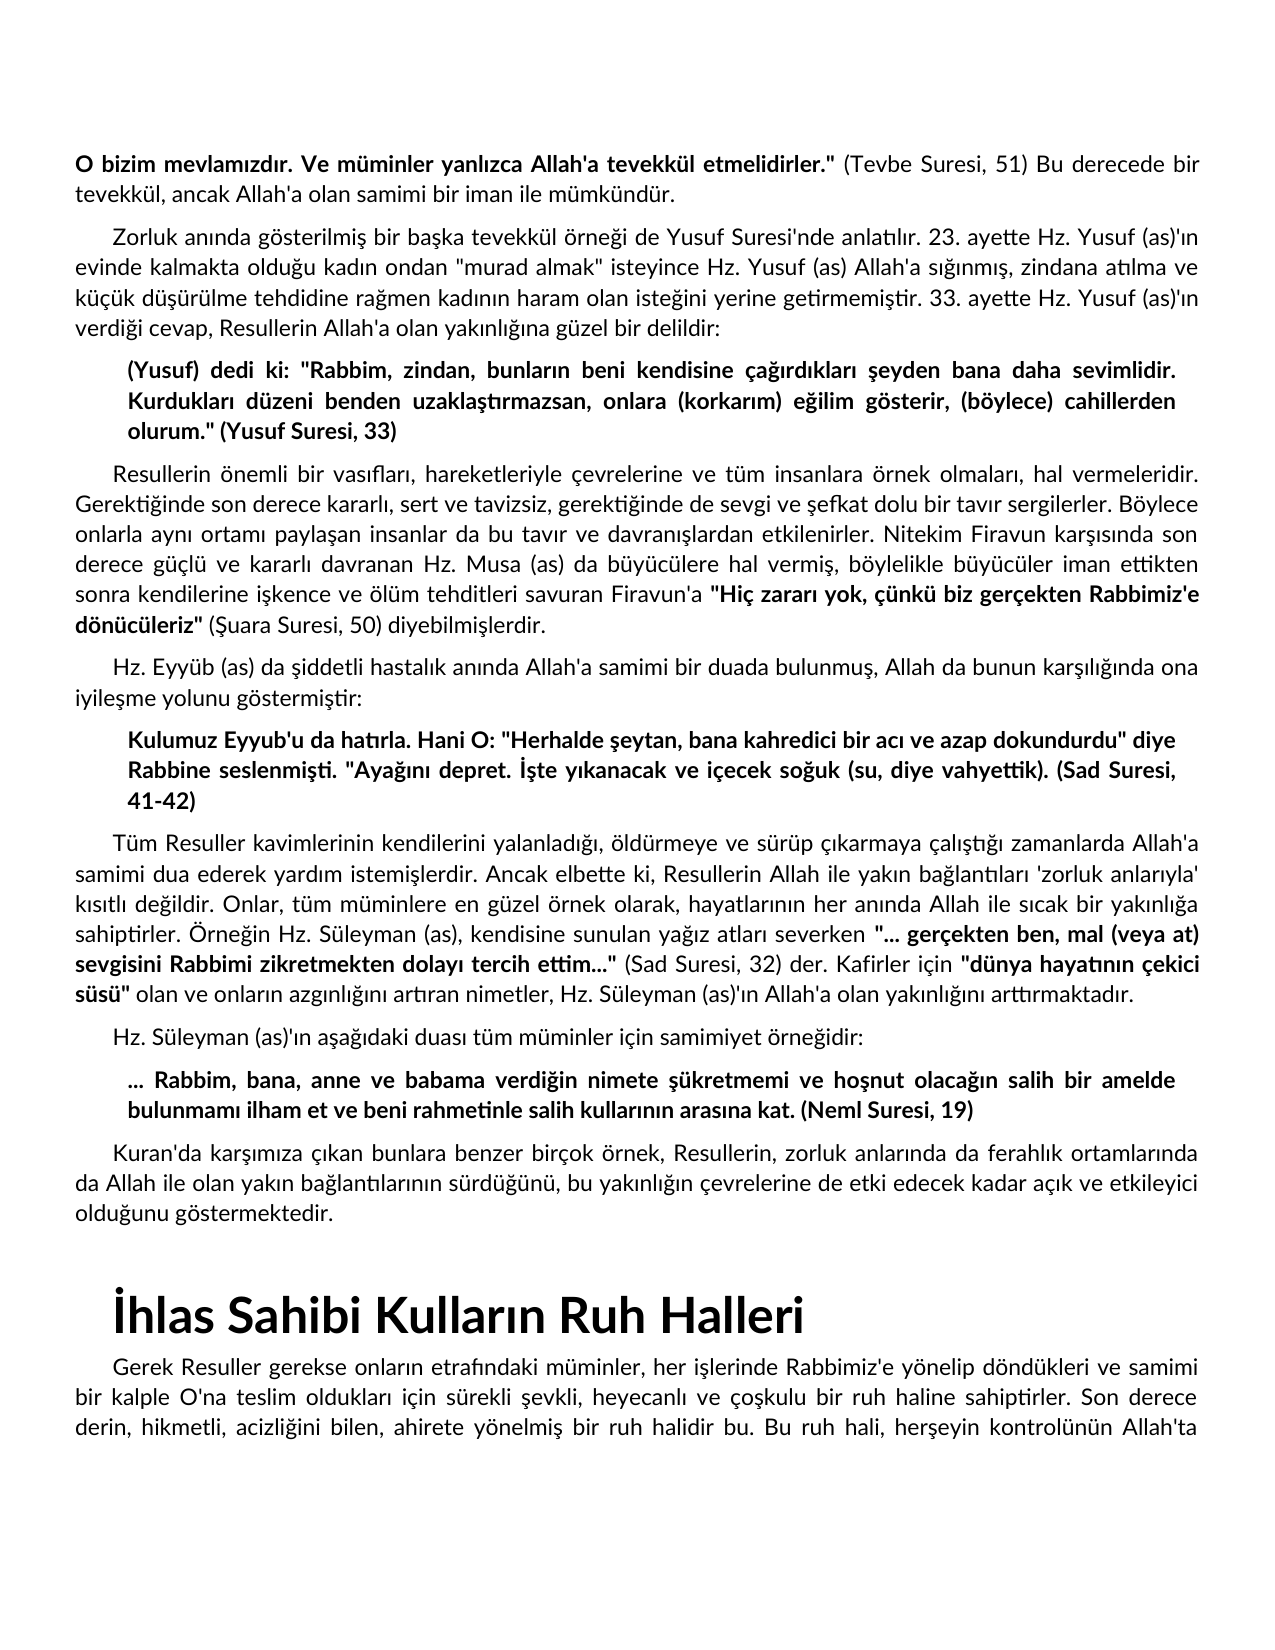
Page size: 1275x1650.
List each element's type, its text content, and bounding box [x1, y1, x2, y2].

text Kuran'da karşımıza çıkan bunlara benzer birçok örnek, Resullerin, zorluk anlarında da ferahlık ortamlarında da Allah ile olan yakın bağlantılarının sürdüğünü, bu yakınlığın çevrelerine de etki edecek kadar açık ve etkileyici olduğunu göstermektedir. [75, 1138, 1200, 1226]
text Gerek Resuller gerekse onların etrafındaki müminler, her işlerinde Rabbimiz'e yönelip döndükleri ve samimi bir kalple O'na teslim oldukları için sürekli şevkli, heyecanlı ve çoşkulu bir ruh haline sahiptirler. Son derece derin, hikmetli, acizliğini bilen, ahirete yönelmiş bir ruh halidir bu. Bu ruh hali, herşeyin kontrolünün Allah'ta [75, 1353, 1200, 1441]
text Resullerin önemli bir vasıfları, hareketleriyle çevrelerine ve tüm insanlara örnek olmaları, hal vermeleridir. Gerektiğinde son derece kararlı, sert ve tavizsiz, gerektiğinde de sevgi ve şefkat dolu bir tavır sergilerler. Böylece onlarla aynı ortamı paylaşan insanlar da bu tavır ve davranışlardan etkilenirler. Nitekim Firavun karşısında son derece güçlü ve kararlı davranan Hz. Musa (as) da büyücülere hal vermiş, böylelikle büyücüler iman ettikten sonra kendilerine işkence ve ölüm tehditleri savuran Firavun'a "Hiç zararı yok, çünkü biz gerçekten Rabbimiz'e dönücüleriz" (Şuara Suresi, 50) diyebilmişlerdir. [75, 459, 1200, 638]
text (Yusuf) dedi ki: "Rabbim, zindan, bunların beni kendisine çağırdıkları şeyden bana daha sevimlidir. Kurdukları düzeni benden uzaklaştırmazsan, onlara (korkarım) eğilim gösterir, (böylece) cahillerden olurum." (Yusuf Suresi, 33) [127, 356, 1177, 444]
text Hz. Eyyüb (as) da şiddetli hastalık anında Allah'a samimi bir duada bulunmuş, Allah da bunun karşılığında ona iyileşme yolunu göstermiştir: [75, 653, 1200, 711]
text O bizim mevlamızdır. Ve müminler yanlızca Allah'a tevekkül etmelidirler." (Tevbe Suresi, 51) Bu derecede bir tevekkül, ancak Allah'a olan samimi bir iman ile mümkündür. [75, 150, 1200, 208]
text Tüm Resuller kavimlerinin kendilerini yalanladığı, öldürmeye ve sürüp çıkarmaya çalıştığı zamanlarda Allah'a samimi dua ederek yardım istemişlerdir. Ancak elbette ki, Resullerin Allah ile yakın bağlantıları 'zorluk anlarıyla' kısıtlı değildir. Onlar, tüm müminlere en güzel örnek olarak, hayatlarının her anında Allah ile sıcak bir yakınlığa sahiptirler. Örneğin Hz. Süleyman (as), kendisine sunulan yağız atları severken "... gerçekten ben, mal (veya at) sevgisini Rabbimi zikretmekten dolayı tercih ettim..." (Sad Suresi, 32) der. Kafirler için "dünya hayatının çekici süsü" olan ve onların azgınlığını artıran nimetler, Hz. Süleyman (as)'ın Allah'a olan yakınlığını arttırmaktadır. [75, 829, 1200, 1008]
text Kulumuz Eyyub'u da hatırla. Hani O: "Herhalde şeytan, bana kahredici bir acı ve azap dokundurdu" diye Rabbine seslenmişti. "Ayağını depret. İşte yıkanacak ve içecek soğuk (su, diye vahyettik). (Sad Suresi, 41-42) [127, 726, 1177, 814]
subtitle İhlas Sahibi Kulların Ruh Halleri [112, 1284, 1200, 1344]
text ... Rabbim, bana, anne ve babama verdiğin nimete şükretmemi ve hoşnut olacağın salih bir amelde bulunmamı ilham et ve beni rahmetinle salih kullarının arasına kat. (Neml Suresi, 19) [127, 1066, 1177, 1123]
text Hz. Süleyman (as)'ın aşağıdaki duası tüm müminler için samimiyet örneğidir: [75, 1023, 1200, 1050]
text Zorluk anında gösterilmiş bir başka tevekkül örneği de Yusuf Suresi'nde anlatılır. 23. ayette Hz. Yusuf (as)'ın evinde kalmakta olduğu kadın ondan "murad almak" isteyince Hz. Yusuf (as) Allah'a sığınmış, zindana atılma ve küçük düşürülme tehdidine rağmen kadının haram olan isteğini yerine getirmemiştir. 33. ayette Hz. Yusuf (as)'ın verdiği cevap, Resullerin Allah'a olan yakınlığına güzel bir delildir: [75, 223, 1200, 341]
